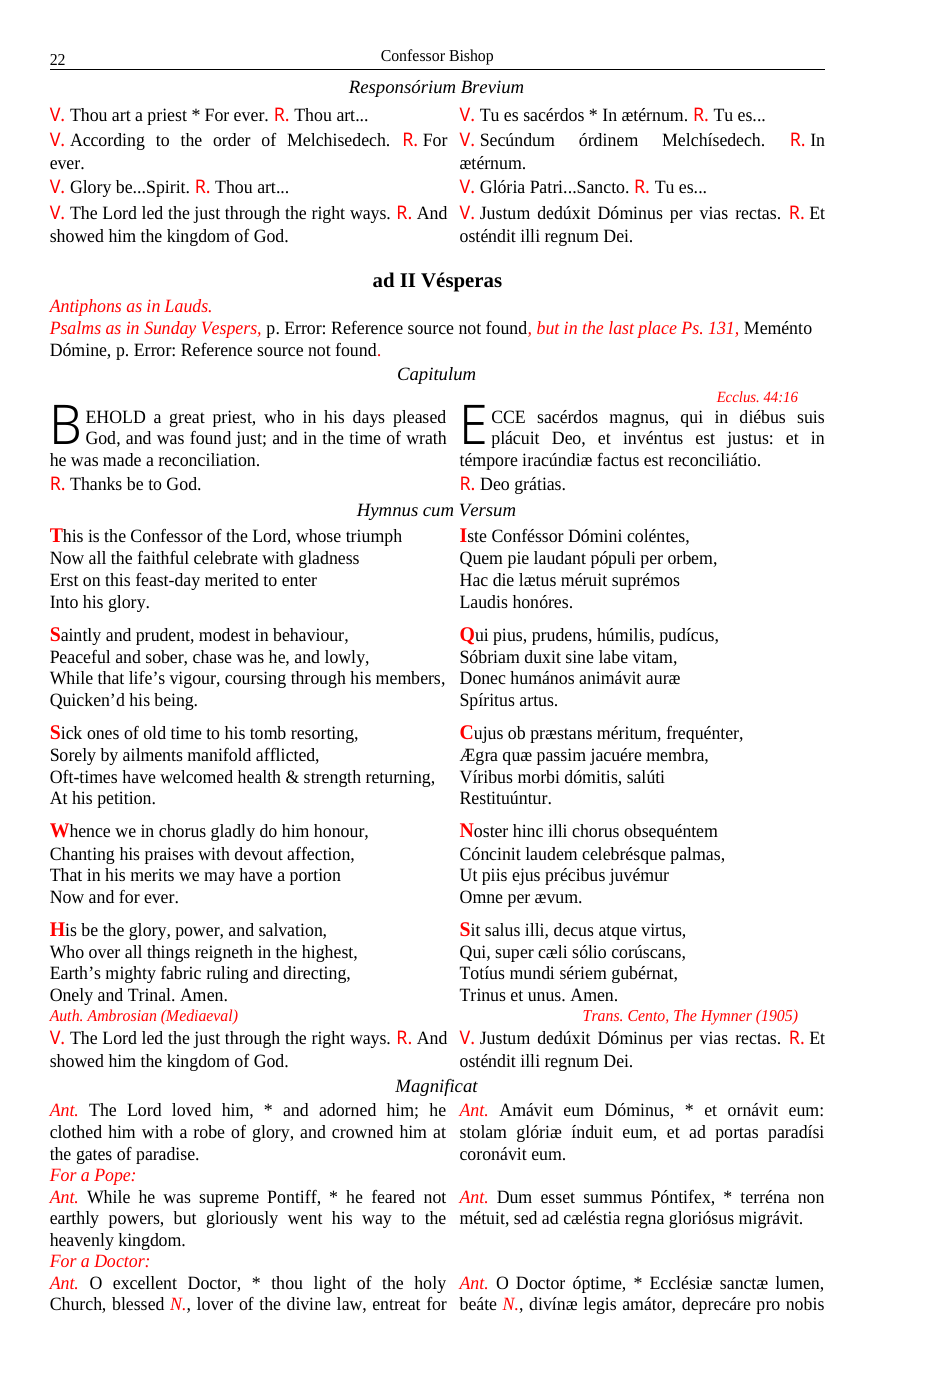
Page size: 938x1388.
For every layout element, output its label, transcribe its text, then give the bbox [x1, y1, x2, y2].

table_header Ant. O Doctor óptime, * Ecclésiæ sanctæ lumen, beáte N., divínæ legis amátor, deprecáre pro nobis [453, 1272, 825, 1315]
text Antiphons as in Lauds. [49, 295, 825, 317]
text ad II Vésperas [49, 268, 825, 292]
table_cell Sit salus illi, decus atque virtus, Qui, super cæli sólio corúscans, Totíus mundi sériem gubérnat, Trinus et unus. Amen. [453, 917, 825, 1005]
text Auth. Ambrosian (Mediaeval) Trans. Cento, The Hymner (1905) [49, 1005, 825, 1024]
table_header Iste Conféssor Dómini coléntes, Quem pie laudant pópuli per orbem, Hac die lætus méruit suprémos Laudis honóres. [453, 523, 825, 612]
table_header V. Justum dedúxit Dóminus per vias rectas. R. Et osténdit illi regnum Dei. [453, 1025, 825, 1072]
table_header Ant. Dum esset summus Póntifex, * terréna non métuit, sed ad cæléstia regna gloriósus migrávit. [453, 1186, 825, 1250]
table_cell [453, 809, 825, 818]
text Capitulum [49, 363, 825, 384]
text Hymnus cum Versum [49, 499, 825, 520]
table_header This is the Confessor of the Lord, whose triumph Now all the faithful celebrate with gladness Erst on this feast-day merited to enter Into his glory. [50, 523, 453, 612]
text Psalms as in Sunday Vespers, p. , but in the last place Ps. 131, Meménto Dómine, p. . [49, 317, 825, 360]
table_cell V. Glória Patri...Sancto. R. Tu es... [453, 174, 825, 199]
table_header BEHOLD a great priest, who in his days pleased God, and was found just; and in the time of wrath he was made a reconciliation. R. Thanks be to God. [50, 406, 453, 496]
table_cell V. According to the order of Melchisedech. R. For ever. [50, 126, 453, 173]
table_cell [50, 612, 453, 622]
table_cell Qui pius, prudens, húmilis, pudícus, Sóbriam duxit sine labe vitam, Donec humános animávit auræ Spíritus artus. [453, 622, 825, 710]
table_header Ant. O excellent Doctor, * thou light of the holy Church, blessed N., lover of the divine law, entreat for [50, 1272, 453, 1315]
text Responsórium Brevium [49, 76, 825, 98]
text Magnificat [49, 1075, 825, 1096]
table_header V. Justum dedúxit Dóminus per vias rectas. R. Et osténdit illi regnum Dei. [453, 199, 825, 246]
table_cell [50, 710, 453, 720]
text For a Doctor: [49, 1250, 825, 1272]
table_cell [50, 809, 453, 818]
table_header ECCE sacérdos magnus, qui in diébus suis plácuit Deo, et invéntus est justus: et in témpore iracúndiæ factus est reconciliátio. R. Deo grátias. [453, 406, 825, 496]
table_cell [453, 907, 825, 917]
table_cell V. Glory be...Spirit. R. Thou art... [50, 174, 453, 199]
table_cell Noster hinc illi chorus obsequéntem Cóncinit laudem celebrésque palmas, Ut piis ejus précibus juvémur Omne per ævum. [453, 818, 825, 907]
text For a Pope: [49, 1164, 825, 1186]
table_cell Cujus ob præstans méritum, frequénter, Ægra quæ passim jacuére membra, Víribus morbi dómitis, salúti Restituúntur. [453, 720, 825, 809]
text Ecclus. 44:16 [49, 388, 825, 406]
table_cell Whence we in chorus gladly do him honour, Chanting his praises with devout affection, That in his merits we may have a portion Now and for ever. [50, 818, 453, 907]
table_header V. Thou art a priest * For ever. R. Thou art... [50, 101, 453, 126]
table_cell [453, 612, 825, 622]
table_header V. The Lord led the just through the right ways. R. And showed him the kingdom of God. [50, 199, 453, 246]
table_cell Sick ones of old time to his tomb resorting, Sorely by ailments manifold afflicted, Oft-times have welcomed health & strength returning, At his petition. [50, 720, 453, 809]
table_cell V. Secúndum órdinem Melchísedech. R. In ætérnum. [453, 126, 825, 173]
table_header Ant. Amávit eum Dóminus, * et ornávit eum: stolam glóriæ índuit eum, et ad portas paradísi coronávit eum. [453, 1099, 825, 1164]
table_cell Saintly and prudent, modest in behaviour, Peaceful and sober, chase was he, and lowly, While that life’s vigour, coursing through his members, Quicken’d his being. [50, 622, 453, 710]
table_header Ant. The Lord loved him, * and adorned him; he clothed him with a robe of glory, and crowned him at the gates of paradise. [50, 1099, 453, 1164]
table_header Ant. While he was supreme Pontiff, * he feared not earthly powers, but gloriously went his way to the heavenly kingdom. [50, 1186, 453, 1250]
table_cell [50, 907, 453, 917]
table_header V. The Lord led the just through the right ways. R. And showed him the kingdom of God. [50, 1025, 453, 1072]
table_cell His be the glory, power, and salvation, Who over all things reigneth in the highest, Earth’s mighty fabric ruling and directing, Onely and Trinal. Amen. [50, 917, 453, 1005]
table_cell [453, 710, 825, 720]
table_header V. Tu es sacérdos * In ætérnum. R. Tu es... [453, 101, 825, 126]
